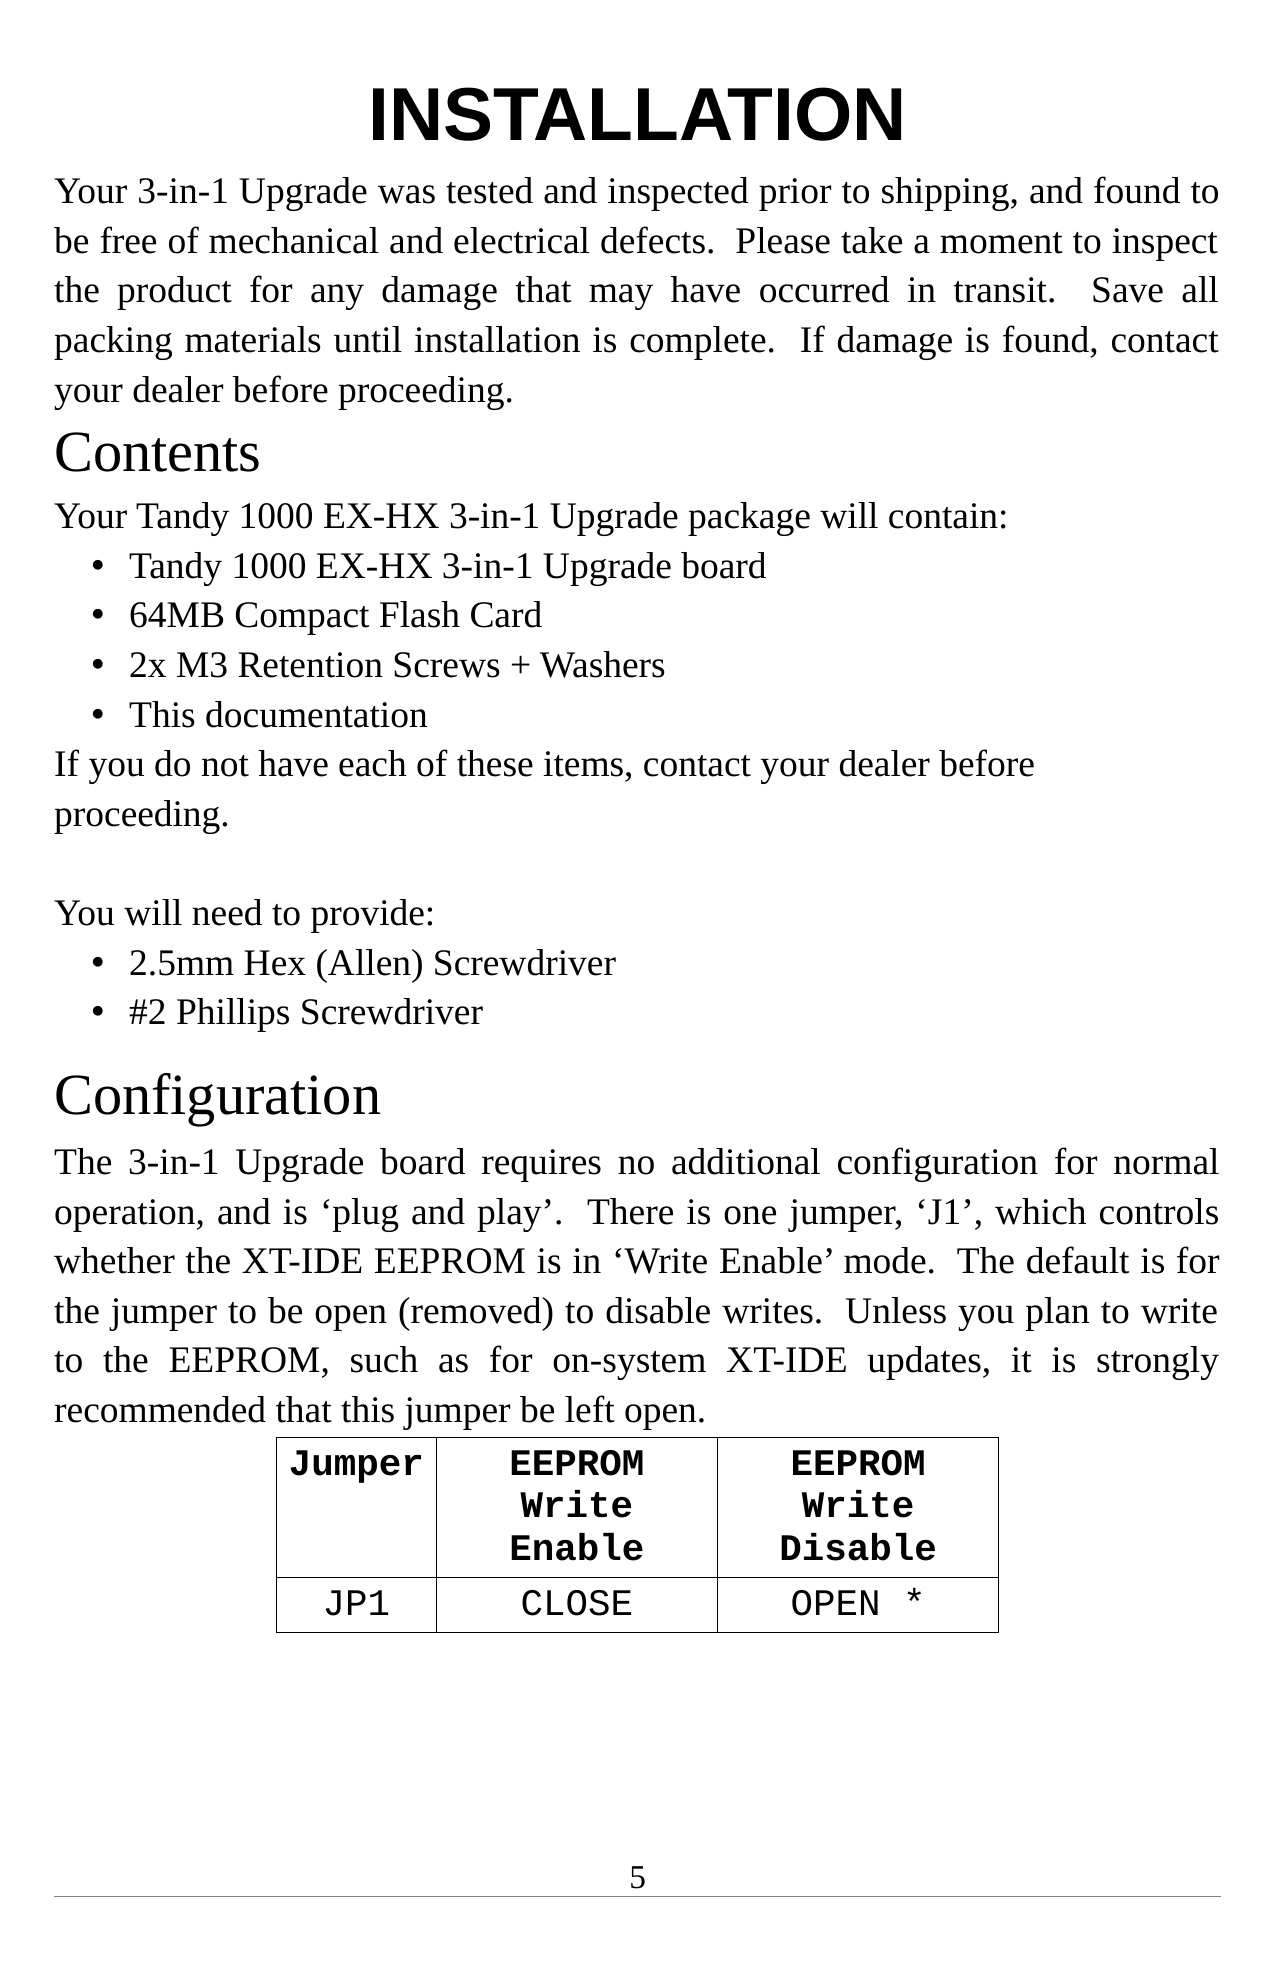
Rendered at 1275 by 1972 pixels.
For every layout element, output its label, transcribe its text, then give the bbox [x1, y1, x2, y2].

list 2.5mm Hex (Allen) Screwdriver [91, 940, 1221, 983]
table_header EEPROM Write Enable [437, 1438, 717, 1577]
list #2 Phillips Screwdriver [91, 989, 1221, 1033]
table_cell CLOSE [437, 1578, 717, 1632]
list 2x M3 Retention Screws + Washers [91, 642, 1221, 686]
text Your 3-in-1 Upgrade was tested and inspected prior to shipping, and found to be free of mechanical and electrical defects. Please take a moment to inspect the product for any damage that may have occurred in transit. Save all packing materials until installation is complete. If damage is found, contact your dealer before proceeding. [54, 169, 1221, 410]
list This documentation [91, 692, 1221, 735]
list Tandy 1000 EX-HX 3-in-1 Upgrade board [91, 543, 1221, 586]
list 64MB Compact Flash Card [91, 593, 1221, 636]
text Contents [54, 417, 1221, 484]
table_header EEPROM Write Disable [718, 1438, 998, 1577]
text Your Tandy 1000 EX-HX 3-in-1 Upgrade package will contain: [54, 494, 1221, 537]
text You will need to provide: [54, 890, 1221, 933]
table_cell OPEN * [718, 1578, 998, 1632]
table_cell JP1 [277, 1578, 436, 1632]
text If you do not have each of these items, contact your dealer before proceeding. [54, 742, 1221, 834]
table_header Jumper [277, 1438, 436, 1577]
text The 3-in-1 Upgrade board requires no additional configuration for normal operation, and is ‘plug and play’. There is one jumper, ‘J1’, which controls whether the XT-IDE EEPROM is in ‘Write Enable’ mode. The default is for the jumper to be open (removed) to disable writes. Unless you plan to write to the EEPROM, such as for on-system XT-IDE updates, it is strongly recommended that this jumper be left open. [54, 1139, 1221, 1431]
subtitle INSTALLATION [54, 70, 1221, 156]
subtitle Configuration [54, 1060, 1221, 1127]
